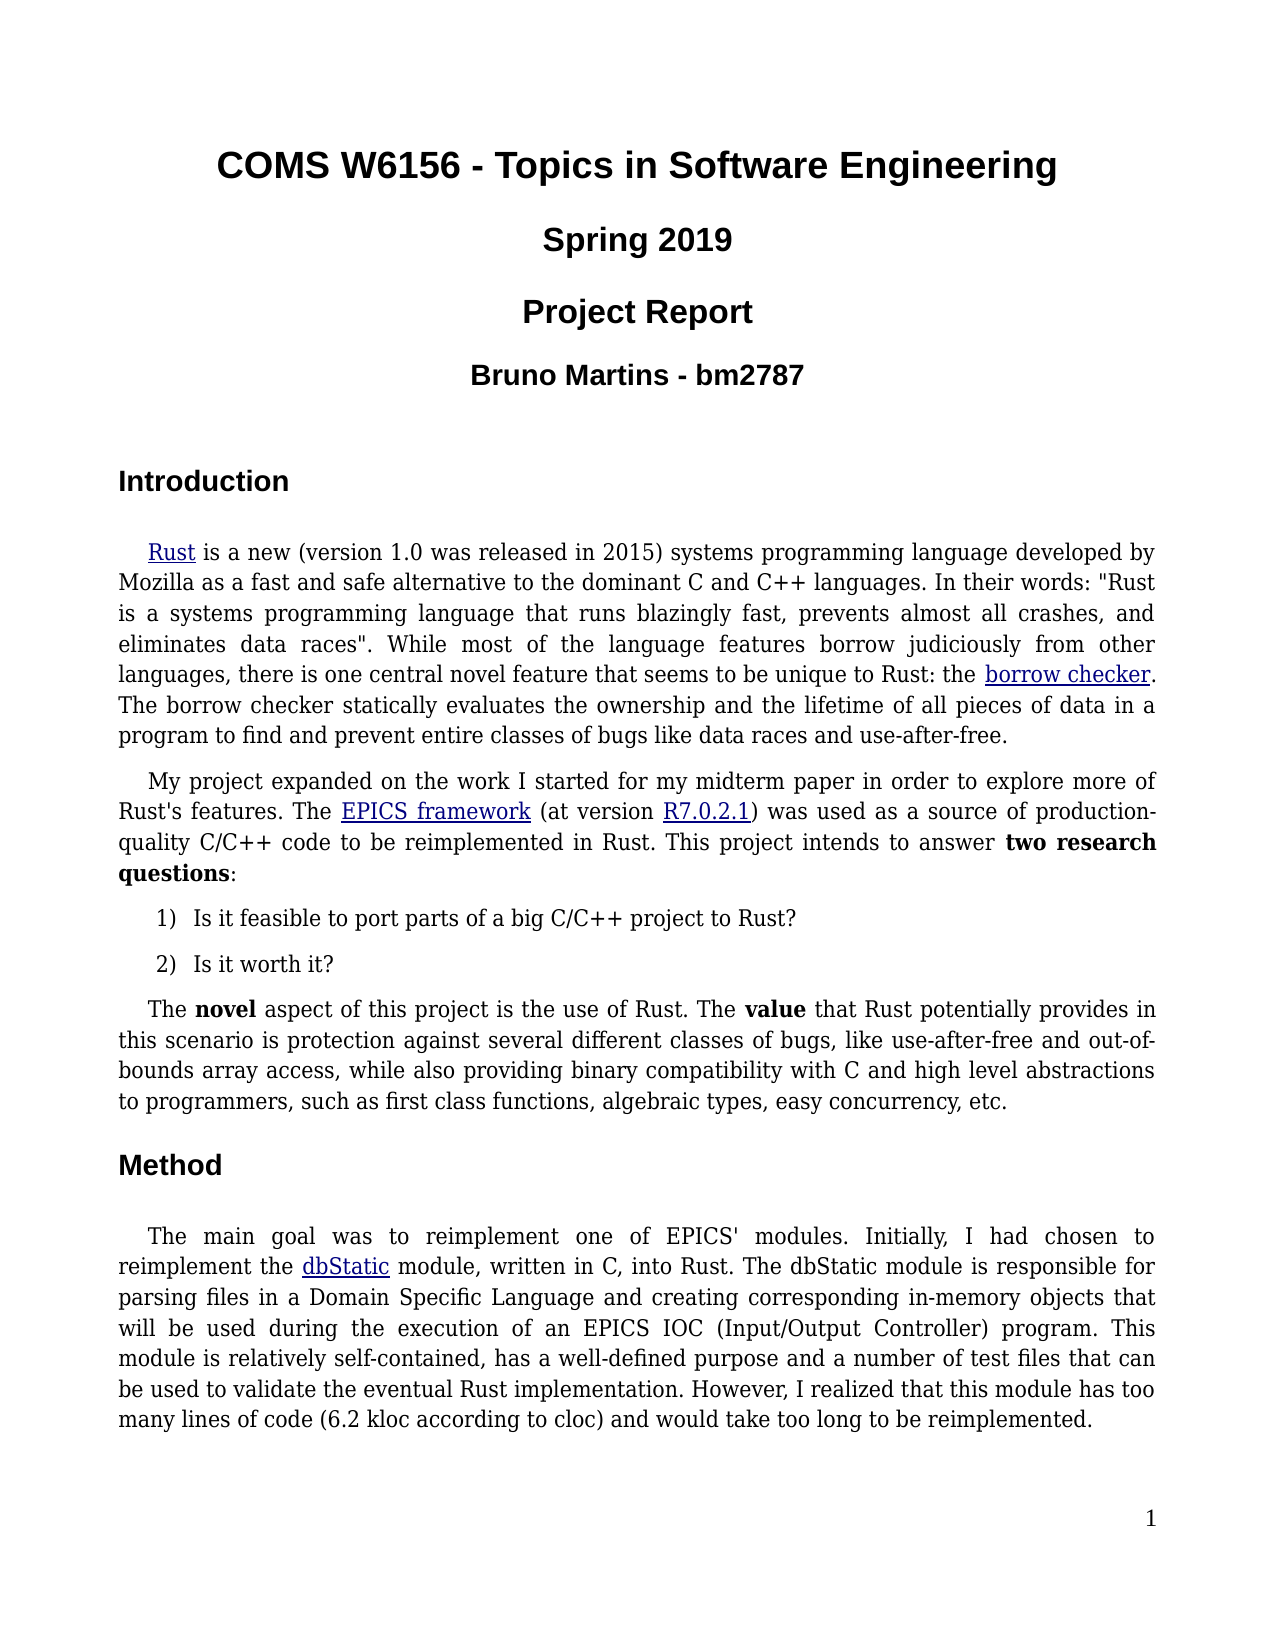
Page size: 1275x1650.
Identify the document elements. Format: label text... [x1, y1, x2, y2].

text My project expanded on the work I started for my midterm paper in order to explore more of Rust's features. The EPICS framework (at version R7.0.2.1) was used as a source of production-quality C/C++ code to be reimplemented in Rust. This project intends to answer two research questions: [118, 768, 1157, 887]
text Rust is a new (version 1.0 was released in 2015) systems programming language developed by Mozilla as a fast and safe alternative to the dominant C and C++ languages. In their words: "Rust is a systems programming language that runs blazingly fast, prevents almost all crashes, and eliminates data races". While most of the language features borrow judiciously from other languages, there is one central novel feature that seems to be unique to Rust: the borrow checker. The borrow checker statically evaluates the ownership and the lifetime of all pieces of data in a program to find and prevent entire classes of bugs like data races and use-after-free. [118, 539, 1157, 749]
subtitle COMS W6156 - Topics in Software Engineering [118, 143, 1157, 187]
text The novel aspect of this project is the use of Rust. The value that Rust potentially provides in this scenario is protection against several different classes of bugs, like use-after-free and out-of-bounds array access, while also providing binary compatibility with C and high level abstractions to programmers, such as first class functions, algebraic types, easy concurrency, etc. [118, 996, 1157, 1115]
subtitle Project Report [118, 292, 1157, 331]
subtitle Bruno Martins - bm2787 [118, 358, 1157, 392]
subtitle Introduction [118, 464, 1157, 498]
subtitle Method [118, 1148, 1157, 1182]
list Is it worth it? [156, 951, 1157, 977]
list Is it feasible to port parts of a big C/C++ project to Rust? [156, 906, 1157, 932]
text The main goal was to reimplement one of EPICS' modules. Initially, I had chosen to reimplement the dbStatic module, written in C, into Rust. The dbStatic module is responsible for parsing files in a Domain Specific Language and creating corresponding in-memory objects that will be used during the execution of an EPICS IOC (Input/Output Controller) program. This module is relatively self-contained, has a well-defined purpose and a number of test files that can be used to validate the eventual Rust implementation. However, I realized that this module has too many lines of code (6.2 kloc according to cloc) and would take too long to be reimplemented. [118, 1223, 1157, 1433]
subtitle Spring 2019 [118, 220, 1157, 259]
